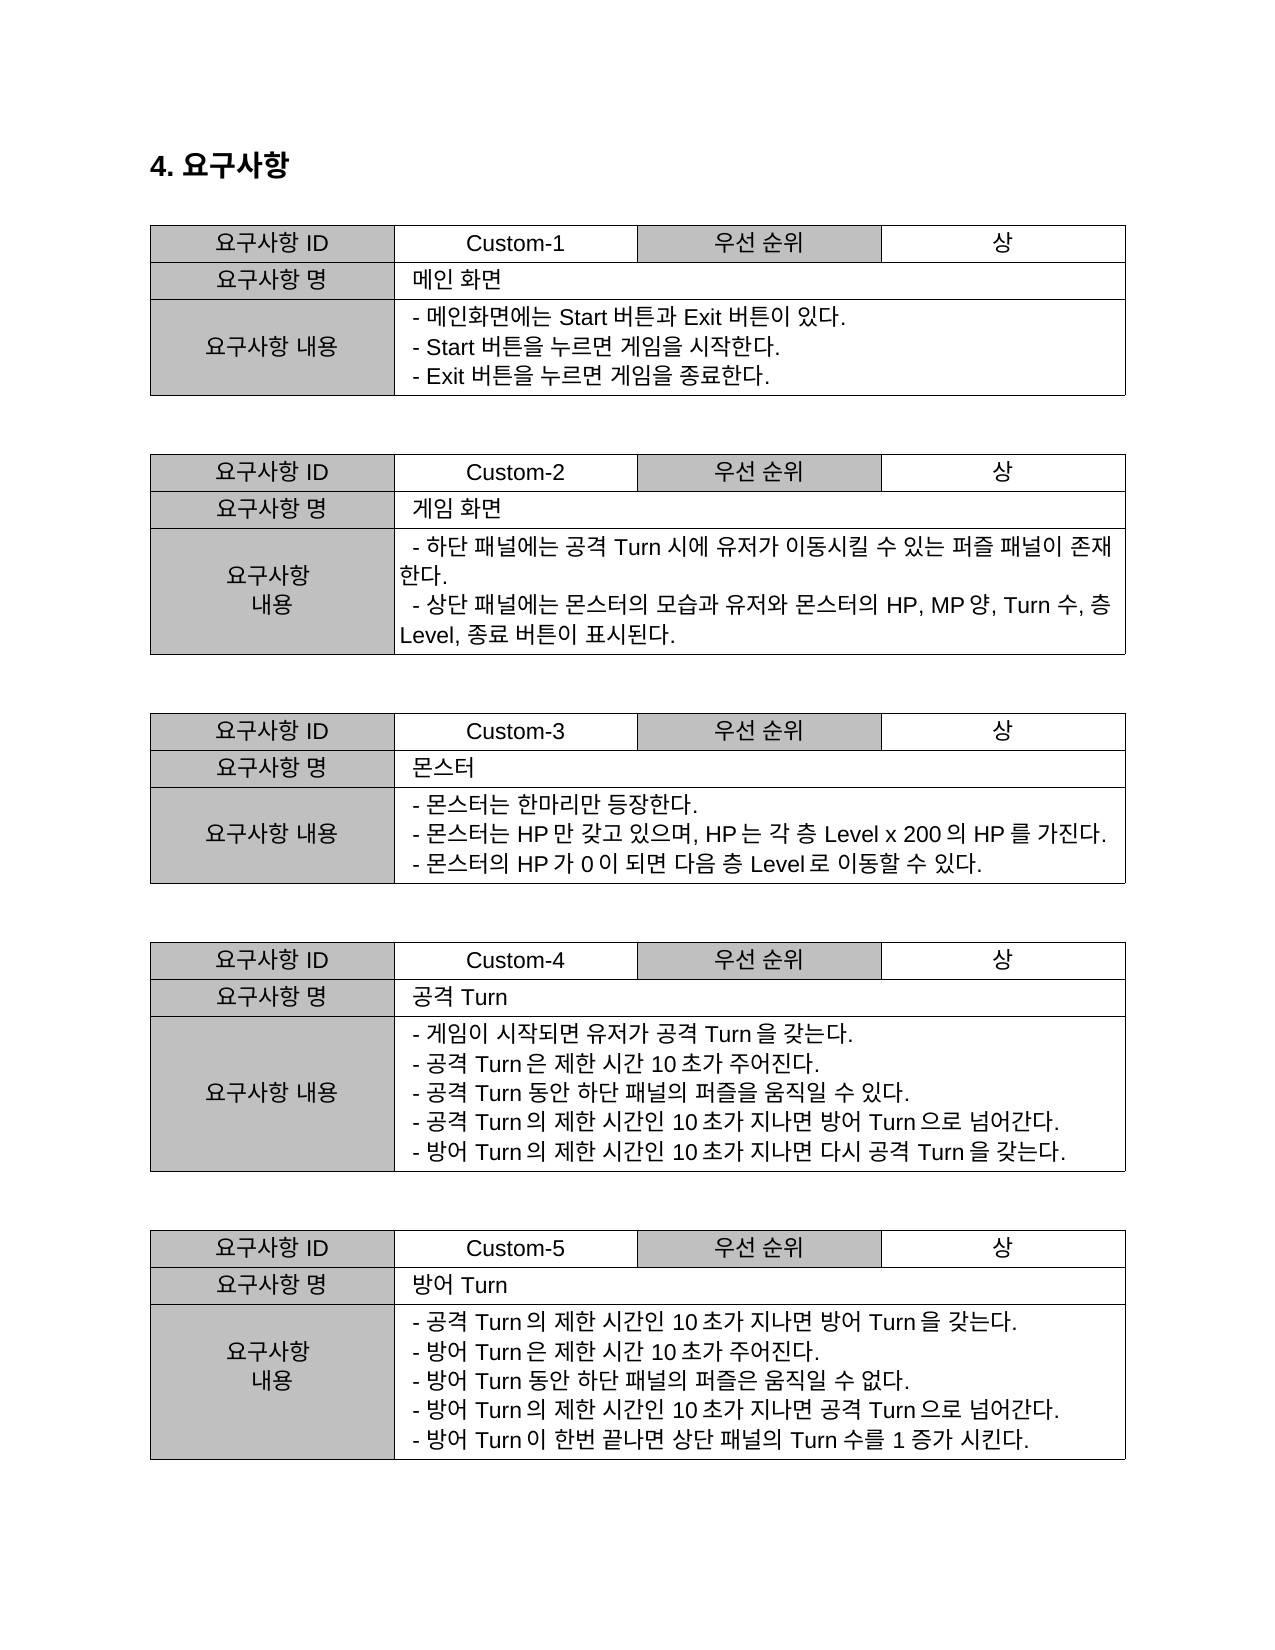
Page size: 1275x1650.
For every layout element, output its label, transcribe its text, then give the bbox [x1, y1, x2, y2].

table_header 요구사항 ID [151, 943, 394, 979]
table_header 상 [882, 455, 1125, 491]
table_cell - 메인화면에는 Start 버튼과 Exit 버튼이 있다. - Start 버튼을 누르면 게임을 시작한다. - Exit 버튼을 누르면 게임을 종료한다. [395, 300, 1125, 395]
table_cell 공격 Turn [395, 980, 1125, 1016]
table_header 요구사항 ID [151, 714, 394, 750]
table_header 우선 순위 [638, 455, 881, 491]
table_header Custom-5 [395, 1231, 637, 1267]
table_cell 게임 화면 [395, 492, 1125, 528]
table_cell 방어 Turn [395, 1268, 1125, 1304]
table_header Custom-4 [395, 943, 637, 979]
table_header 요구사항 ID [151, 1231, 394, 1267]
table_cell 요구사항 내용 [151, 529, 394, 654]
table_header Custom-3 [395, 714, 637, 750]
table_cell - 몬스터는 한마리만 등장한다. - 몬스터는 HP만 갖고 있으며, HP는 각 층 Level x 200의 HP를 가진다. - 몬스터의 HP가 0이 되면 다음 층 Level로 이동할 수 있다. [395, 788, 1125, 883]
table_header Custom-2 [395, 455, 637, 491]
table_cell 요구사항 내용 [151, 788, 394, 883]
table_header 요구사항 ID [151, 226, 394, 262]
text 4. 요구사항 [150, 150, 1125, 183]
table_header Custom-1 [395, 226, 637, 262]
table_header 요구사항 ID [151, 455, 394, 491]
table_cell - 게임이 시작되면 유저가 공격 Turn을 갖는다. - 공격 Turn은 제한 시간 10초가 주어진다. - 공격 Turn 동안 하단 패널의 퍼즐을 움직일 수 있다. - 공격 Turn의 제한 시간인 10초가 지나면 방어 Turn으로 넘어간다. - 방어 Turn의 제한 시간인 10초가 지나면 다시 공격 Turn을 갖는다. [395, 1017, 1125, 1171]
table_header 상 [882, 943, 1125, 979]
table_cell - 하단 패널에는 공격 Turn 시에 유저가 이동시킬 수 있는 퍼즐 패널이 존재한다. - 상단 패널에는 몬스터의 모습과 유저와 몬스터의 HP, MP양, Turn 수, 층 Level, 종료 버튼이 표시된다. [395, 529, 1125, 654]
table_cell 요구사항 내용 [151, 1305, 394, 1459]
table_header 우선 순위 [638, 1231, 881, 1267]
table_cell 몬스터 [395, 751, 1125, 787]
table_cell 요구사항 명 [151, 492, 394, 528]
table_header 우선 순위 [638, 226, 881, 262]
table_cell - 공격 Turn의 제한 시간인 10초가 지나면 방어 Turn을 갖는다. - 방어 Turn은 제한 시간 10초가 주어진다. - 방어 Turn 동안 하단 패널의 퍼즐은 움직일 수 없다. - 방어 Turn의 제한 시간인 10초가 지나면 공격 Turn으로 넘어간다. - 방어 Turn이 한번 끝나면 상단 패널의 Turn 수를 1 증가 시킨다. [395, 1305, 1125, 1459]
table_header 상 [882, 1231, 1125, 1267]
table_header 우선 순위 [638, 943, 881, 979]
table_cell 요구사항 명 [151, 1268, 394, 1304]
table_header 상 [882, 714, 1125, 750]
table_cell 요구사항 내용 [151, 1017, 394, 1171]
table_header 상 [882, 226, 1125, 262]
table_header 우선 순위 [638, 714, 881, 750]
table_cell 요구사항 내용 [151, 300, 394, 395]
table_cell 요구사항 명 [151, 751, 394, 787]
table_cell 메인 화면 [395, 263, 1125, 299]
table_cell 요구사항 명 [151, 263, 394, 299]
table_cell 요구사항 명 [151, 980, 394, 1016]
